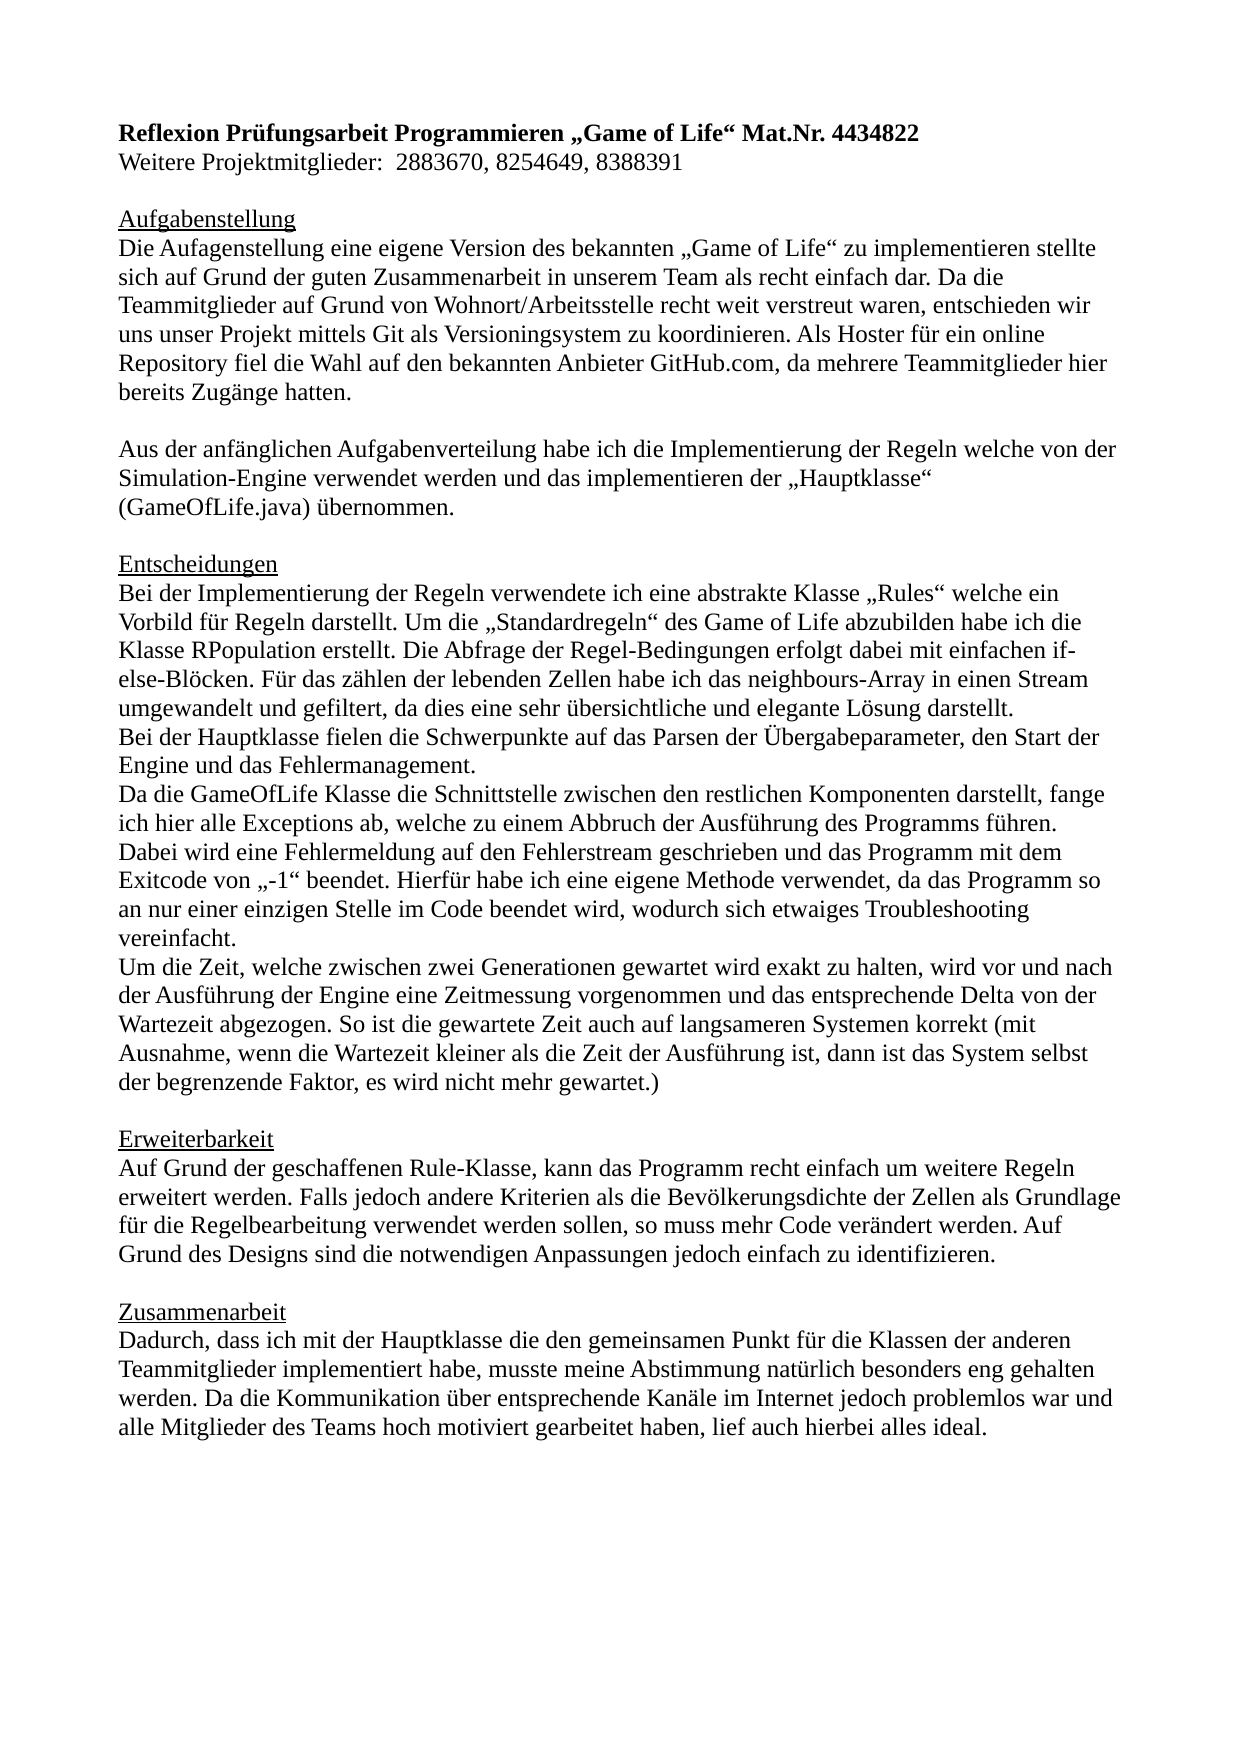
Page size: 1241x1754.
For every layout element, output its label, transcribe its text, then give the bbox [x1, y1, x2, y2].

text Entscheidungen [118, 549, 1122, 578]
text Die Aufagenstellung eine eigene Version des bekannten „Game of Life“ zu implementieren stellte sich auf Grund der guten Zusammenarbeit in unserem Team als recht einfach dar. Da die Teammitglieder auf Grund von Wohnort/Arbeitsstelle recht weit verstreut waren, entschieden wir uns unser Projekt mittels Git als Versioningsystem zu koordinieren. Als Hoster für ein online Repository fiel die Wahl auf den bekannten Anbieter GitHub.com, da mehrere Teammitglieder hier bereits Zugänge hatten. [118, 233, 1122, 406]
text Um die Zeit, welche zwischen zwei Generationen gewartet wird exakt zu halten, wird vor und nach der Ausführung der Engine eine Zeitmessung vorgenommen und das entsprechende Delta von der Wartezeit abgezogen. So ist die gewartete Zeit auch auf langsameren Systemen korrekt (mit Ausnahme, wenn die Wartezeit kleiner als die Zeit der Ausführung ist, dann ist das System selbst der begrenzende Faktor, es wird nicht mehr gewartet.) [118, 952, 1122, 1096]
text Bei der Implementierung der Regeln verwendete ich eine abstrakte Klasse „Rules“ welche ein Vorbild für Regeln darstellt. Um die „Standardregeln“ des Game of Life abzubilden habe ich die Klasse RPopulation erstellt. Die Abfrage der Regel-Bedingungen erfolgt dabei mit einfachen if-else-Blöcken. Für das zählen der lebenden Zellen habe ich das neighbours-Array in einen Stream umgewandelt und gefiltert, da dies eine sehr übersichtliche und elegante Lösung darstellt. [118, 578, 1122, 722]
text Da die GameOfLife Klasse die Schnittstelle zwischen den restlichen Komponenten darstellt, fange ich hier alle Exceptions ab, welche zu einem Abbruch der Ausführung des Programms führen. Dabei wird eine Fehlermeldung auf den Fehlerstream geschrieben und das Programm mit dem Exitcode von „-1“ beendet. Hierfür habe ich eine eigene Methode verwendet, da das Programm so an nur einer einzigen Stelle im Code beendet wird, wodurch sich etwaiges Troubleshooting vereinfacht. [118, 779, 1122, 952]
text Reflexion Prüfungsarbeit Programmieren „Game of Life“ Mat.Nr. 4434822 [118, 118, 1122, 147]
text Aus der anfänglichen Aufgabenverteilung habe ich die Implementierung der Regeln welche von der Simulation-Engine verwendet werden und das implementieren der „Hauptklasse“ (GameOfLife.java) übernommen. [118, 434, 1122, 521]
text Weitere Projektmitglieder: 2883670, 8254649, 8388391 [118, 147, 1122, 176]
text Aufgabenstellung [118, 204, 1122, 233]
text Bei der Hauptklasse fielen die Schwerpunkte auf das Parsen der Übergabeparameter, den Start der Engine und das Fehlermanagement. [118, 722, 1122, 779]
text Auf Grund der geschaffenen Rule-Klasse, kann das Programm recht einfach um weitere Regeln erweitert werden. Falls jedoch andere Kriterien als die Bevölkerungsdichte der Zellen als Grundlage für die Regelbearbeitung verwendet werden sollen, so muss mehr Code verändert werden. Auf Grund des Designs sind die notwendigen Anpassungen jedoch einfach zu identifizieren. [118, 1153, 1122, 1268]
text Erweiterbarkeit [118, 1124, 1122, 1153]
text Dadurch, dass ich mit der Hauptklasse die den gemeinsamen Punkt für die Klassen der anderen Teammitglieder implementiert habe, musste meine Abstimmung natürlich besonders eng gehalten werden. Da die Kommunikation über entsprechende Kanäle im Internet jedoch problemlos war und alle Mitglieder des Teams hoch motiviert gearbeitet haben, lief auch hierbei alles ideal. [118, 1326, 1122, 1441]
text Zusammenarbeit [118, 1297, 1122, 1326]
